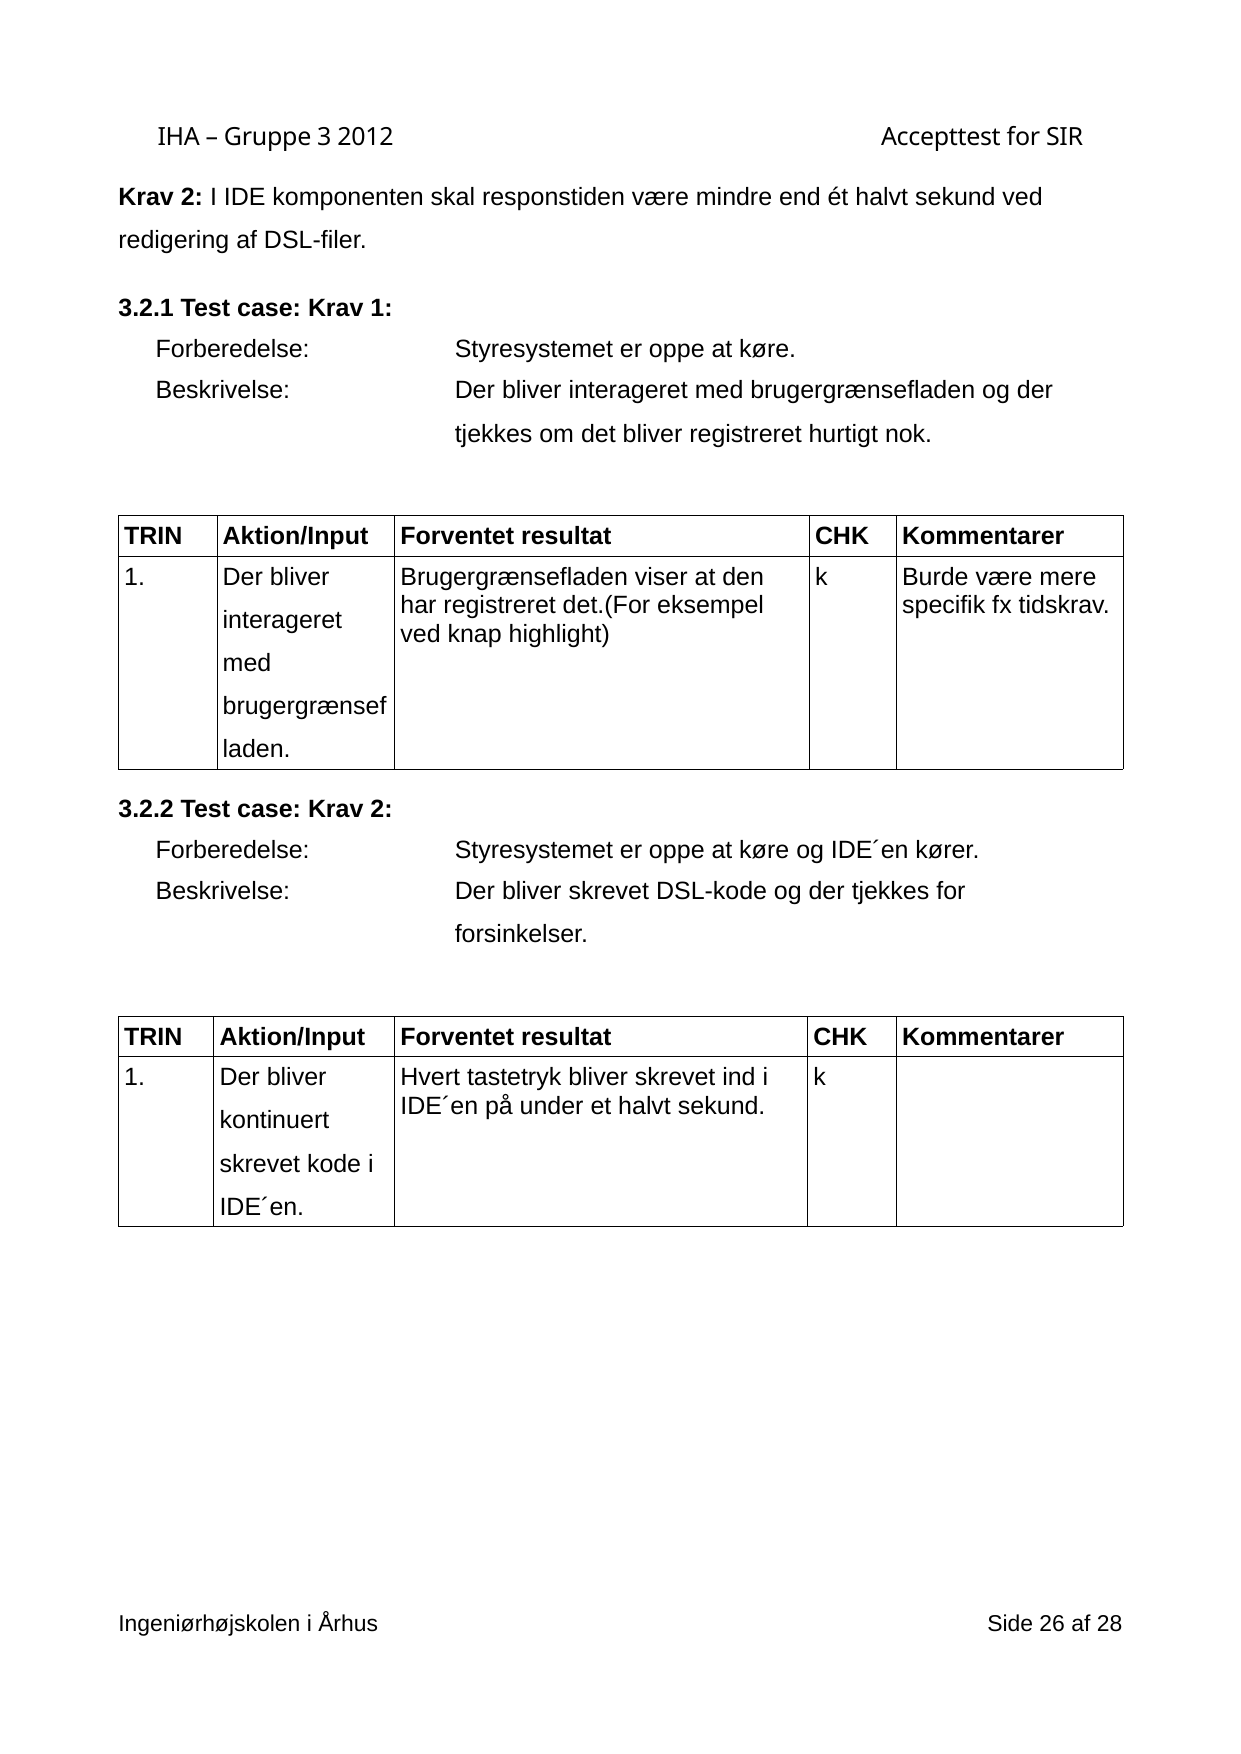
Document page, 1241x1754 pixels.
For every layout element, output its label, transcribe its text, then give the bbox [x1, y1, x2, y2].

table_cell [897, 1057, 1123, 1226]
table_header Forberedelse: [144, 835, 443, 876]
table_header Forventet resultat [395, 1017, 807, 1056]
table_cell Der bliver skrevet DSL-kode og der tjekkes for forsinkelser. [443, 876, 1089, 961]
table_cell Burde være mere specifik fx tidskrav. [897, 557, 1123, 768]
table_cell Hvert tastetryk bliver skrevet ind i IDE´en på under et halvt sekund. [395, 1057, 807, 1226]
table_header Forberedelse: [144, 334, 443, 375]
text Krav 2: I IDE komponenten skal responstiden være mindre end ét halvt sekund ved redigering af DSL-filer. [118, 182, 1122, 253]
subtitle 3.2.2 Test case: Krav 2: [118, 794, 1122, 822]
table_cell k [808, 1057, 896, 1226]
table_header TRIN [119, 1017, 213, 1056]
table_cell 1. [119, 1057, 213, 1226]
table_header CHK [810, 516, 896, 556]
table_header TRIN [119, 516, 217, 556]
table_cell Brugergrænsefladen viser at den har registreret det.(For eksempel ved knap highlight) [395, 557, 809, 768]
table_header Aktion/Input [214, 1017, 394, 1056]
table_header Kommentarer [897, 516, 1123, 556]
table_cell Beskrivelse: [144, 375, 443, 460]
subtitle 3.2.1 Test case: Krav 1: [118, 293, 1122, 322]
table_header Kommentarer [897, 1017, 1123, 1056]
table_cell 1. [119, 557, 217, 768]
table_header CHK [808, 1017, 896, 1056]
table_header Forventet resultat [395, 516, 809, 556]
table_cell Der bliver interageret med brugergrænsefladen. [218, 557, 394, 768]
table_header Aktion/Input [218, 516, 394, 556]
table_header Styresystemet er oppe at køre. [443, 334, 1089, 375]
table_cell k [810, 557, 896, 768]
table_cell Beskrivelse: [144, 876, 443, 961]
table_header Styresystemet er oppe at køre og IDE´en kører. [443, 835, 1089, 876]
table_cell Der bliver kontinuert skrevet kode i IDE´en. [214, 1057, 394, 1226]
table_cell Der bliver interageret med brugergrænsefladen og der tjekkes om det bliver registreret hurtigt nok. [443, 375, 1089, 460]
